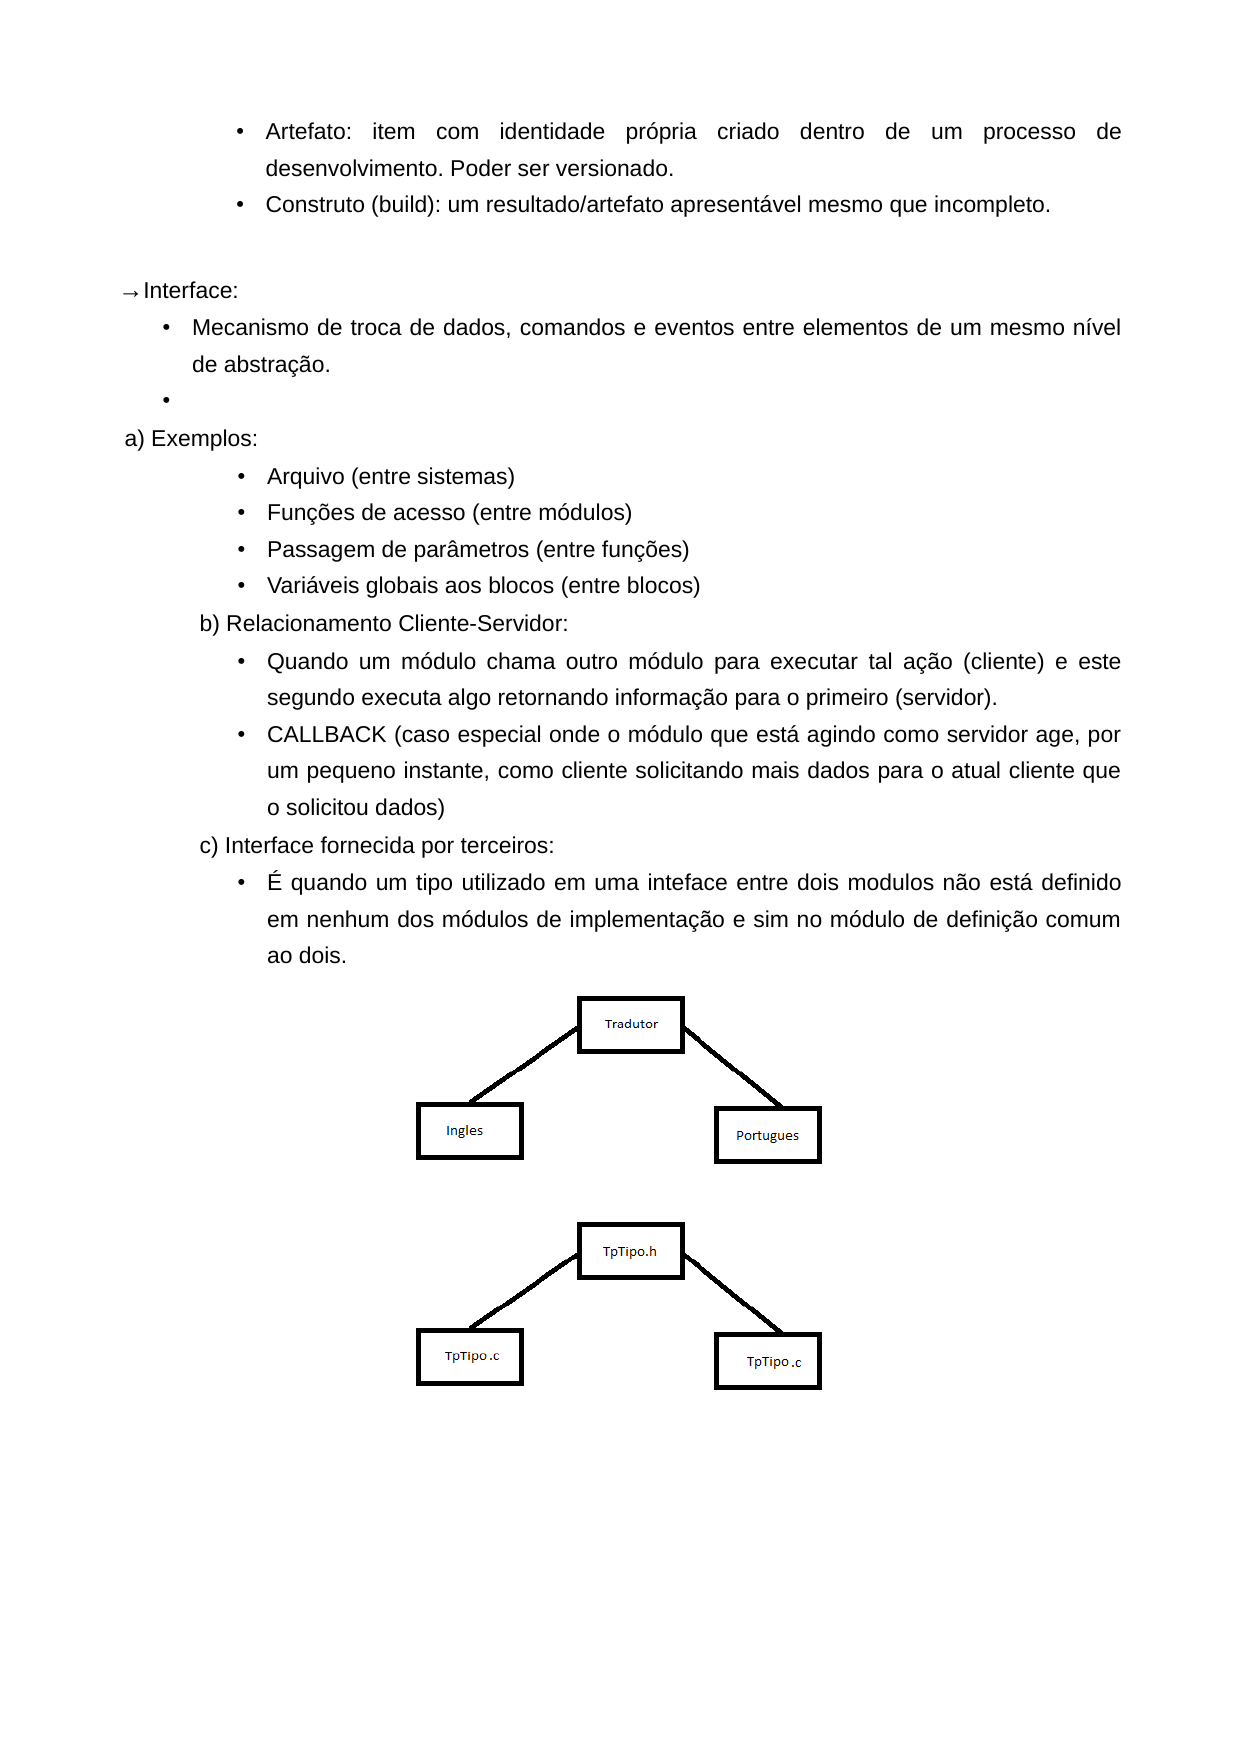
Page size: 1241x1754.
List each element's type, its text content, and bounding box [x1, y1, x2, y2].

list Construto (build): um resultado/artefato apresentável mesmo que incompleto. [236, 191, 1122, 217]
list Arquivo (entre sistemas) [237, 463, 1122, 489]
list É quando um tipo utilizado em uma inteface entre dois modulos não está definido em nenhum dos módulos de implementação e sim no módulo de definição comum ao dois. [237, 869, 1122, 968]
text →Interface: [118, 275, 1122, 303]
list CALLBACK (caso especial onde o módulo que está agindo como servidor age, por um pequeno instante, como cliente solicitando mais dados para o atual cliente que o solicitou dados) [237, 721, 1122, 820]
list Mecanismo de troca de dados, comandos e eventos entre elementos de um mesmo nível de abstração. [162, 314, 1122, 377]
text c) Interface fornecida por terceiros: [193, 830, 1122, 858]
list Quando um módulo chama outro módulo para executar tal ação (cliente) e este segundo executa algo retornando informação para o primeiro (servidor). [237, 648, 1122, 711]
list Artefato: item com identidade própria criado dentro de um processo de desenvolvimento. Poder ser versionado. [236, 118, 1122, 181]
list Variáveis globais aos blocos (entre blocos) [237, 572, 1122, 598]
list Passagem de parâmetros (entre funções) [237, 536, 1122, 562]
picture [379, 978, 861, 1401]
text b) Relacionamento Cliente-Servidor: [193, 608, 1122, 637]
text a) Exemplos: [118, 423, 1122, 452]
list Funções de acesso (entre módulos) [237, 499, 1122, 526]
